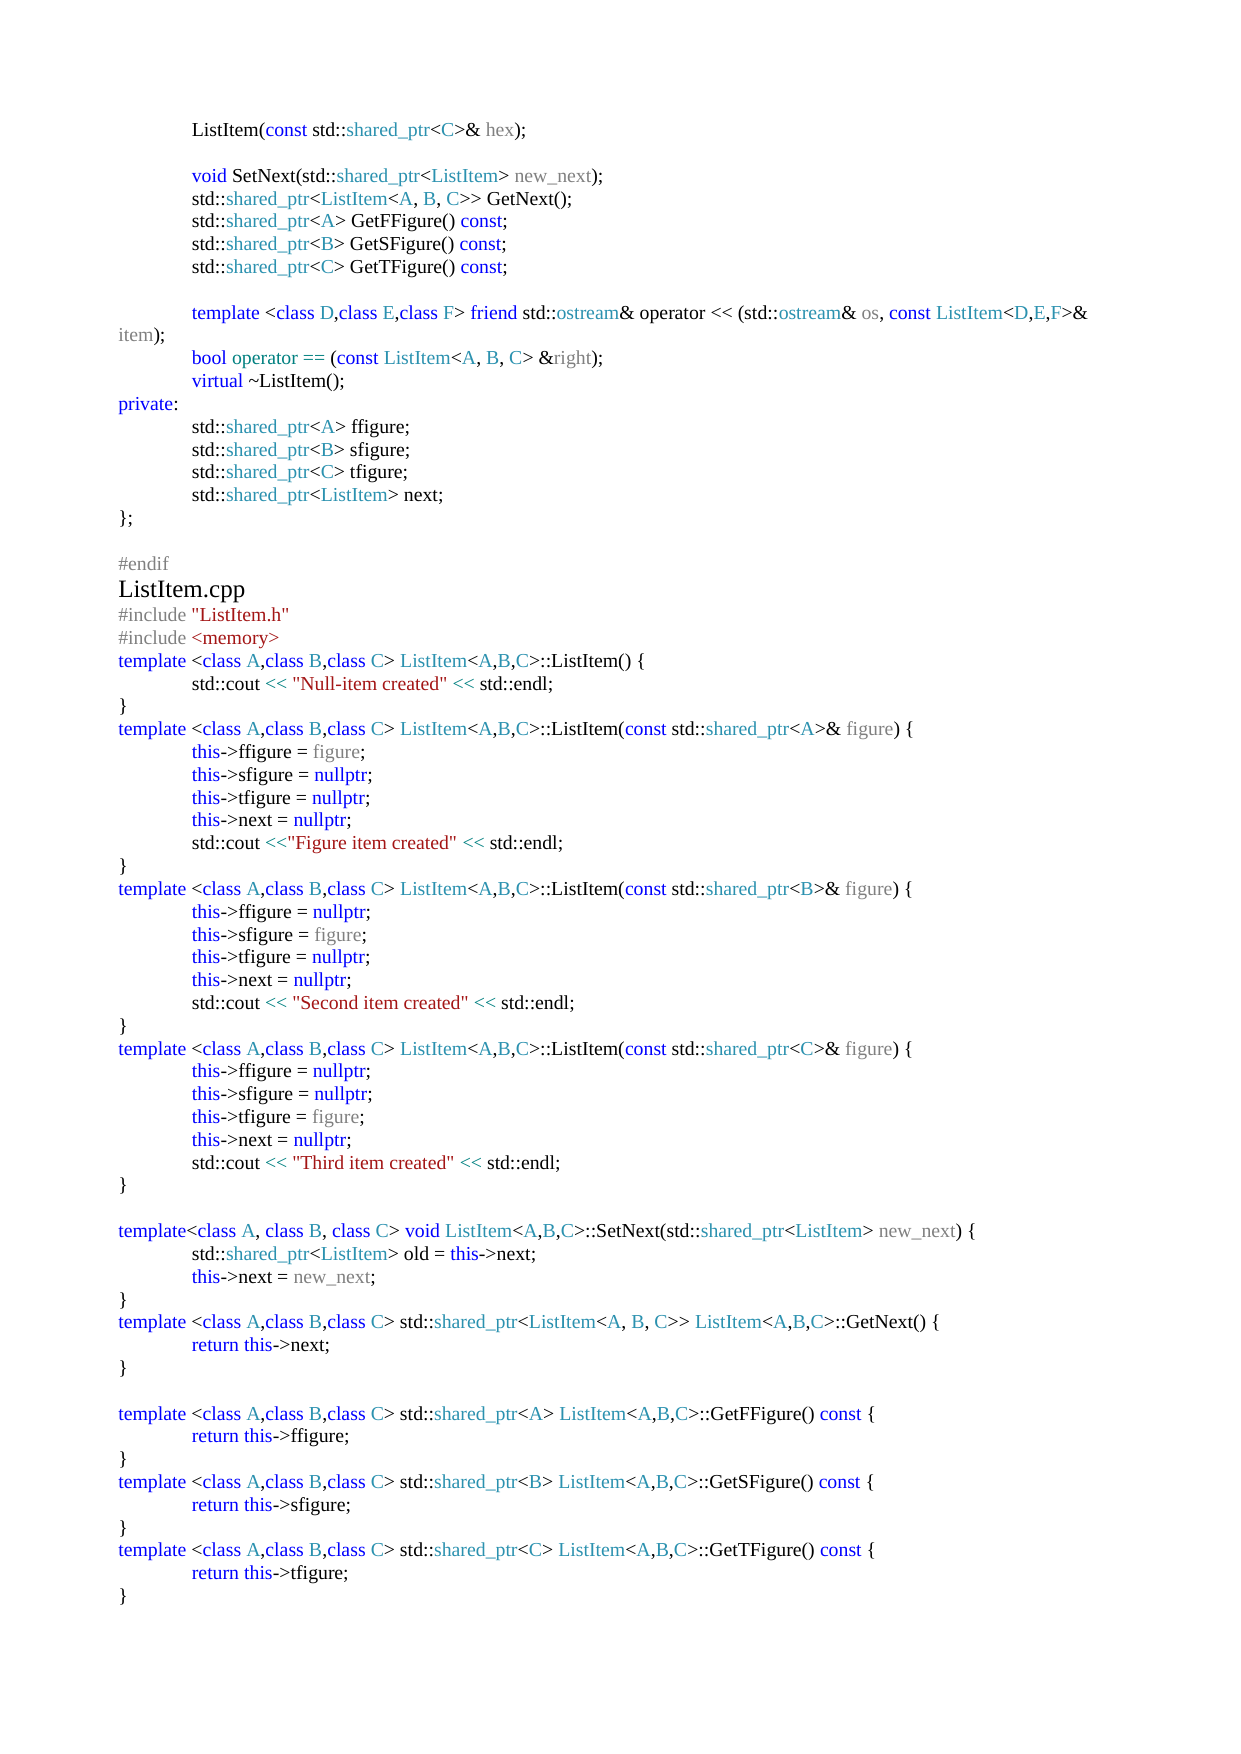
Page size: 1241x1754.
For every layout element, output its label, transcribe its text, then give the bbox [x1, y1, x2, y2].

text bool operator == (const ListItem<A, B, C> &right); [118, 346, 1122, 369]
text std::shared_ptr<A> ffigure; [118, 415, 1122, 437]
text } [118, 1356, 1122, 1379]
text template <class D,class E,class F> friend std::ostream& operator << (std::ostream& os, const ListItem<D,E,F>& item); [118, 301, 1122, 346]
text } [118, 1584, 1122, 1607]
text std::shared_ptr<A> GetFFigure() const; [118, 209, 1122, 232]
text std::cout << "Third item created" << std::endl; [118, 1151, 1122, 1173]
text std::shared_ptr<B> GetSFigure() const; [118, 232, 1122, 255]
text return this->sfigure; [118, 1493, 1122, 1516]
text this->ffigure = figure; [118, 740, 1122, 763]
text template <class A,class B,class C> ListItem<A,B,C>::ListItem() { [118, 649, 1122, 672]
text this->next = nullptr; [118, 1128, 1122, 1151]
text std::shared_ptr<B> sfigure; [118, 437, 1122, 460]
text std::shared_ptr<ListItem> old = this->next; [118, 1242, 1122, 1265]
text #include <memory> [118, 626, 1122, 649]
text #endif [118, 552, 1122, 574]
text void SetNext(std::shared_ptr<ListItem> new_next); [118, 164, 1122, 187]
text this->sfigure = figure; [118, 922, 1122, 945]
text ListItem(const std::shared_ptr<C>& hex); [118, 118, 1122, 141]
text std::shared_ptr<ListItem<A, B, C>> GetNext(); [118, 187, 1122, 209]
text } [118, 1173, 1122, 1196]
text ListItem.cpp [118, 574, 1122, 603]
text template <class A,class B,class C> std::shared_ptr<ListItem<A, B, C>> ListItem<A,B,C>::GetNext() { [118, 1310, 1122, 1333]
text return this->ffigure; [118, 1424, 1122, 1447]
text std::cout << "Second item created" << std::endl; [118, 991, 1122, 1014]
text std::shared_ptr<C> tfigure; [118, 460, 1122, 483]
text } [118, 1447, 1122, 1470]
text std::cout << "Null-item created" << std::endl; [118, 672, 1122, 694]
text template <class A,class B,class C> std::shared_ptr<C> ListItem<A,B,C>::GetTFigure() const { [118, 1538, 1122, 1561]
text std::shared_ptr<ListItem> next; [118, 483, 1122, 506]
text #include "ListItem.h" [118, 603, 1122, 626]
text } [118, 1516, 1122, 1538]
text this->tfigure = nullptr; [118, 786, 1122, 808]
text } [118, 694, 1122, 717]
text template <class A,class B,class C> std::shared_ptr<A> ListItem<A,B,C>::GetFFigure() const { [118, 1402, 1122, 1424]
text this->ffigure = nullptr; [118, 900, 1122, 922]
text std::shared_ptr<C> GetTFigure() const; [118, 255, 1122, 278]
text this->ffigure = nullptr; [118, 1059, 1122, 1082]
text } [118, 1014, 1122, 1037]
text template <class A,class B,class C> ListItem<A,B,C>::ListItem(const std::shared_ptr<B>& figure) { [118, 877, 1122, 900]
text return this->next; [118, 1333, 1122, 1356]
text this->tfigure = nullptr; [118, 945, 1122, 968]
text virtual ~ListItem(); [118, 369, 1122, 392]
text template <class A,class B,class C> ListItem<A,B,C>::ListItem(const std::shared_ptr<A>& figure) { [118, 717, 1122, 740]
text template <class A,class B,class C> ListItem<A,B,C>::ListItem(const std::shared_ptr<C>& figure) { [118, 1037, 1122, 1059]
text } [118, 1287, 1122, 1310]
text this->sfigure = nullptr; [118, 1082, 1122, 1105]
text this->tfigure = figure; [118, 1105, 1122, 1128]
text this->next = nullptr; [118, 808, 1122, 831]
text template<class A, class B, class C> void ListItem<A,B,C>::SetNext(std::shared_ptr<ListItem> new_next) { [118, 1219, 1122, 1242]
text } [118, 854, 1122, 877]
text this->next = nullptr; [118, 968, 1122, 991]
text this->next = new_next; [118, 1265, 1122, 1287]
text private: [118, 392, 1122, 415]
text return this->tfigure; [118, 1561, 1122, 1584]
text template <class A,class B,class C> std::shared_ptr<B> ListItem<A,B,C>::GetSFigure() const { [118, 1470, 1122, 1493]
text std::cout <<"Figure item created" << std::endl; [118, 831, 1122, 854]
text this->sfigure = nullptr; [118, 763, 1122, 786]
text }; [118, 506, 1122, 529]
